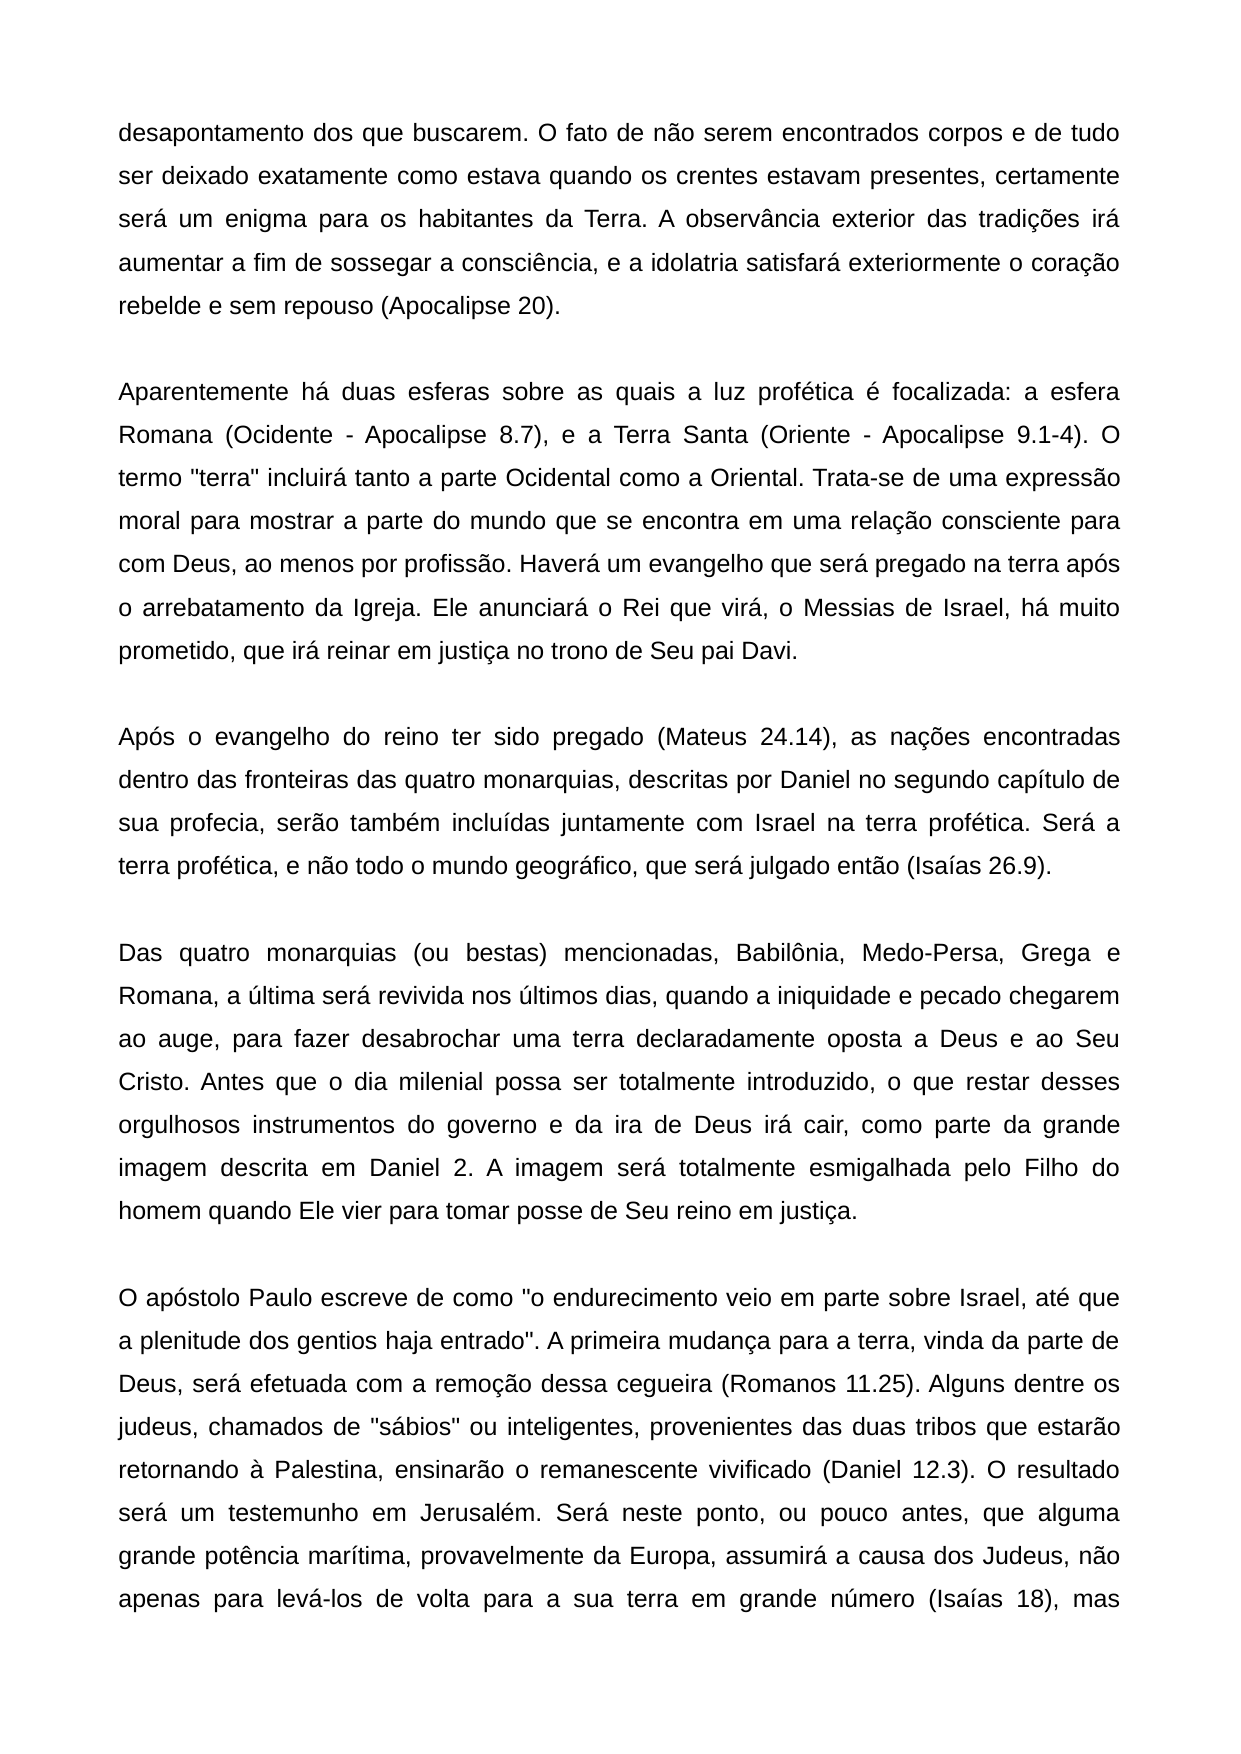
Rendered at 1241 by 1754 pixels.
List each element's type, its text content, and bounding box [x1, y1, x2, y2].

text desapontamento dos que buscarem. O fato de não serem encontrados corpos e de tudo ser deixado exatamente como estava quando os crentes estavam presentes, certamente será um enigma para os habitantes da Terra. A observância exterior das tradições irá aumentar a fim de sossegar a consciência, e a idolatria satisfará exteriormente o coração rebelde e sem repouso (Apocalipse 20). [118, 118, 1122, 319]
text Após o evangelho do reino ter sido pregado (Mateus 24.14), as nações encontradas dentro das fronteiras das quatro monarquias, descritas por Daniel no segundo capítulo de sua profecia, serão também incluídas juntamente com Israel na terra profética. Será a terra profética, e não todo o mundo geográfico, que será julgado então (Isaías 26.9). [118, 722, 1122, 880]
text Aparentemente há duas esferas sobre as quais a luz profética é focalizada: a esfera Romana (Ocidente - Apocalipse 8.7), e a Terra Santa (Oriente - Apocalipse 9.1-4). O termo "terra" incluirá tanto a parte Ocidental como a Oriental. Trata-se de uma expressão moral para mostrar a parte do mundo que se encontra em uma relação consciente para com Deus, ao menos por profissão. Haverá um evangelho que será pregado na terra após o arrebatamento da Igreja. Ele anunciará o Rei que virá, o Messias de Israel, há muito prometido, que irá reinar em justiça no trono de Seu pai Davi. [118, 377, 1122, 664]
text Das quatro monarquias (ou bestas) mencionadas, Babilônia, Medo-Persa, Grega e Romana, a última será revivida nos últimos dias, quando a iniquidade e pecado chegarem ao auge, para fazer desabrochar uma terra declaradamente oposta a Deus e ao Seu Cristo. Antes que o dia milenial possa ser totalmente introduzido, o que restar desses orgulhosos instrumentos do governo e da ira de Deus irá cair, como parte da grande imagem descrita em Daniel 2. A imagem será totalmente esmigalhada pelo Filho do homem quando Ele vier para tomar posse de Seu reino em justiça. [118, 937, 1122, 1225]
text O apóstolo Paulo escreve de como "o endurecimento veio em parte sobre Israel, até que a plenitude dos gentios haja entrado". A primeira mudança para a terra, vinda da parte de Deus, será efetuada com a remoção dessa cegueira (Romanos 11.25). Alguns dentre os judeus, chamados de "sábios" ou inteligentes, provenientes das duas tribos que estarão retornando à Palestina, ensinarão o remanescente vivificado (Daniel 12.3). O resultado será um testemunho em Jerusalém. Será neste ponto, ou pouco antes, que alguma grande potência marítima, provavelmente da Europa, assumirá a causa dos Judeus, não apenas para levá-los de volta para a sua terra em grande número (Isaías 18), mas [118, 1282, 1122, 1613]
